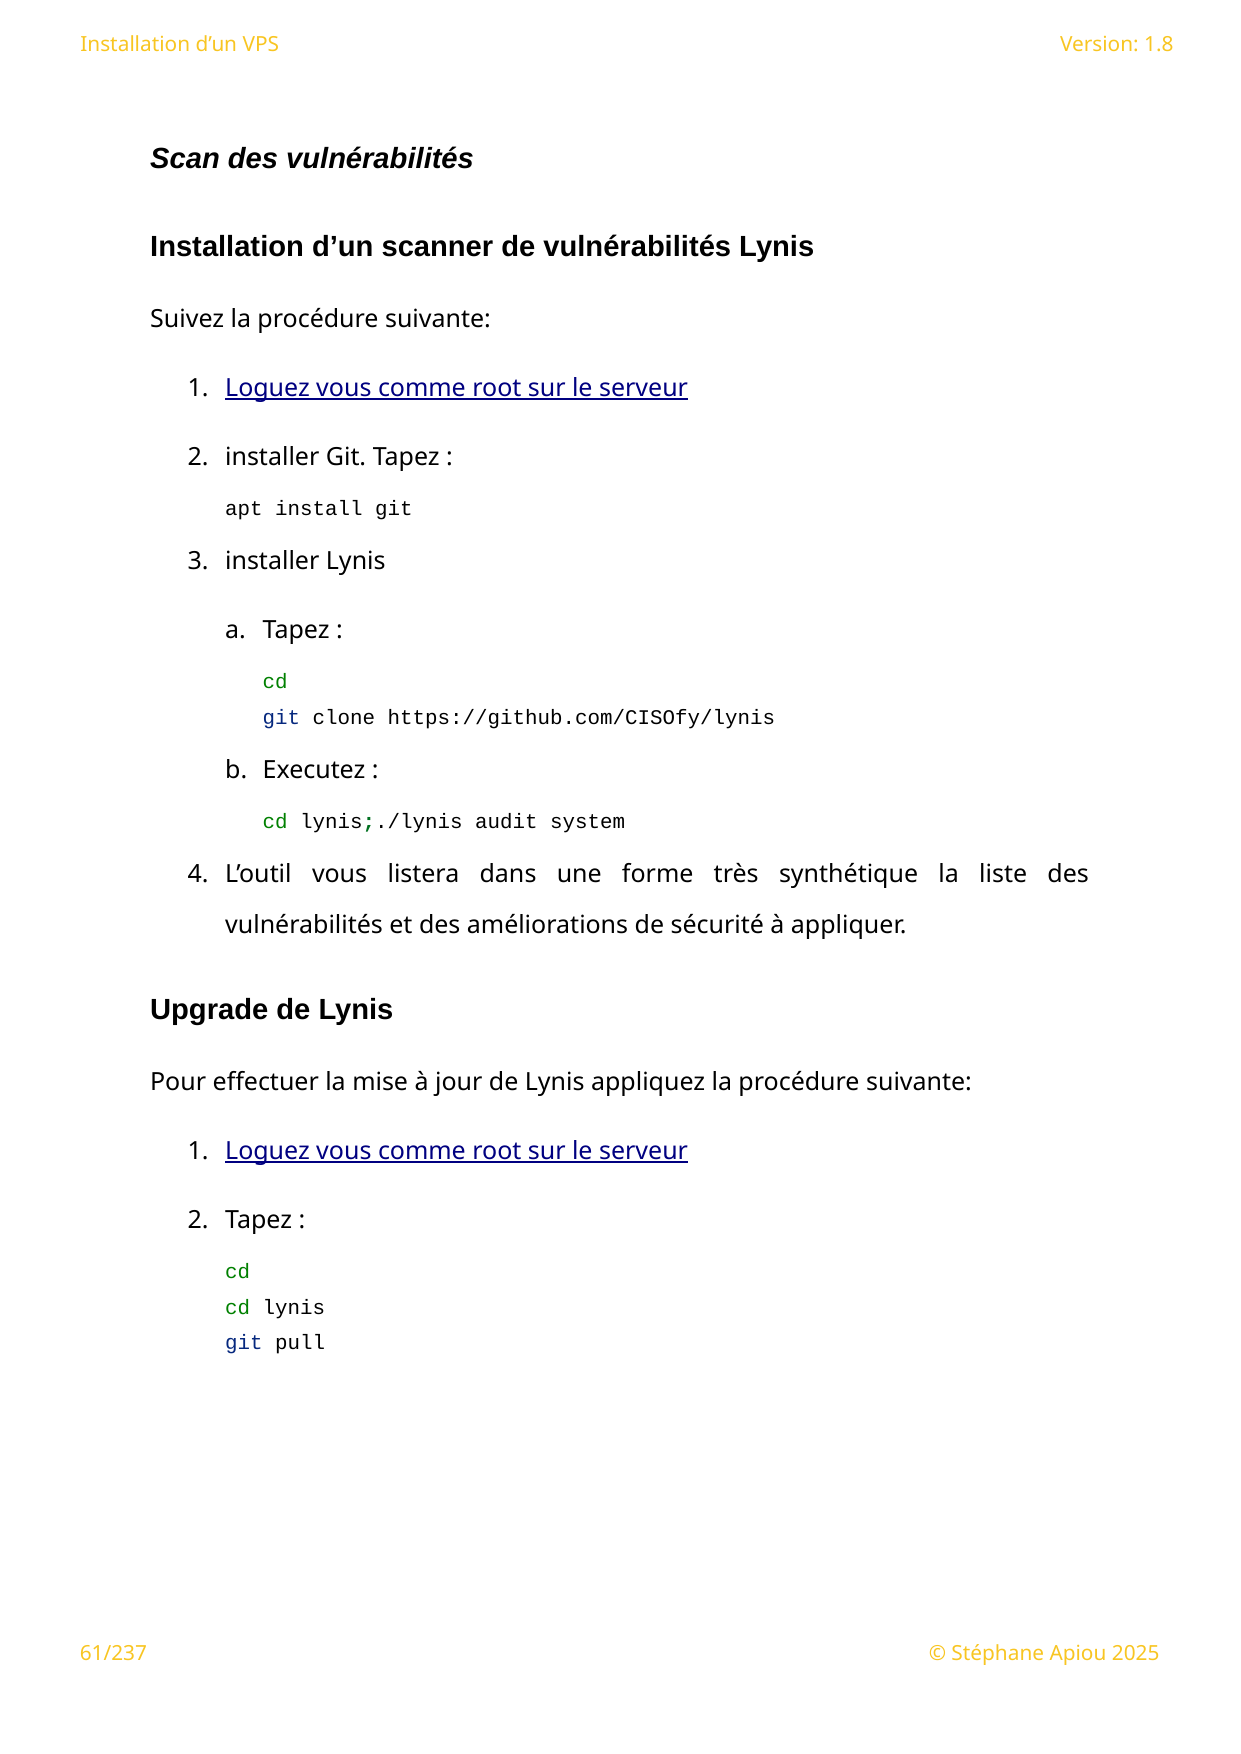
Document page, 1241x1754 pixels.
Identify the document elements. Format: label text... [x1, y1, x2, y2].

list Tapez : [187, 1201, 1090, 1236]
list cd [225, 672, 1090, 695]
list cd [187, 1261, 1090, 1285]
list git pull [187, 1332, 1090, 1356]
subtitle Upgrade de Lynis [150, 992, 1090, 1025]
text Suivez la procédure suivante: [150, 300, 1090, 334]
list git clone https://github.com/CISOfy/lynis [225, 707, 1090, 731]
list Tapez : [225, 612, 1090, 646]
list Loguez vous comme root sur le serveur [187, 1132, 1090, 1167]
list cd lynis;./lynis audit system [225, 811, 1090, 835]
list apt install git [187, 498, 1090, 522]
list Executez : [225, 751, 1090, 785]
text Pour effectuer la mise à jour de Lynis appliquez la procédure suivante: [150, 1063, 1090, 1098]
subtitle Installation d’un scanner de vulnérabilités Lynis [150, 228, 1090, 262]
subtitle Scan des vulnérabilités [150, 141, 1090, 174]
list Loguez vous comme root sur le serveur [187, 369, 1090, 403]
list cd lynis [187, 1297, 1090, 1321]
list installer Lynis [187, 543, 1090, 577]
list L’outil vous listera dans une forme très synthétique la liste des vulnérabilités et des améliorations de sécurité à appliquer. [187, 856, 1090, 941]
list installer Git. Tapez : [187, 438, 1090, 472]
